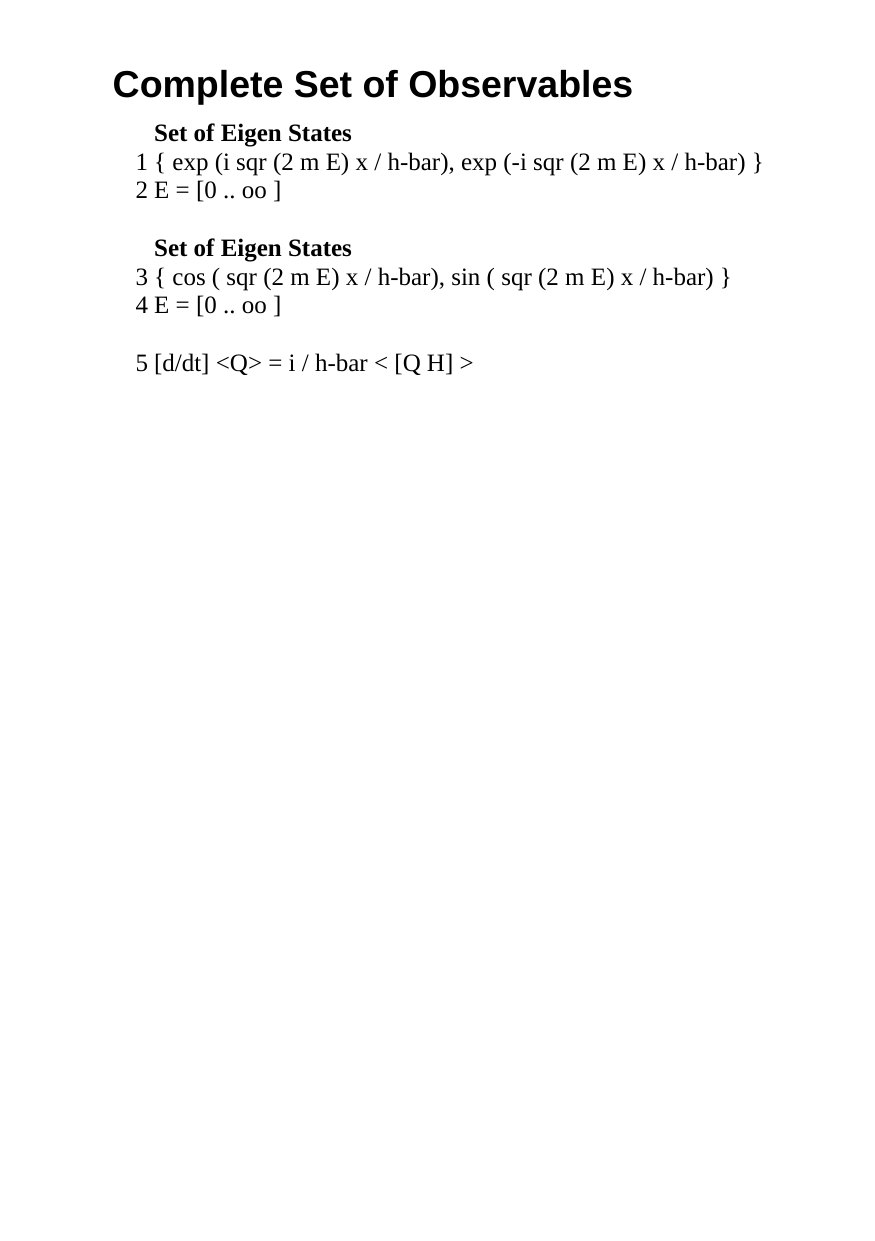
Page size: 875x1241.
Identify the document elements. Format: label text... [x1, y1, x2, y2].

table_cell [151, 204, 809, 233]
table_cell E = [0 .. oo ] [151, 291, 809, 319]
table_cell [151, 377, 809, 406]
table_cell { exp (i sqr (2 m E) x / h-bar), exp (-i sqr (2 m E) x / h-bar) } [151, 147, 809, 176]
table_header [106, 118, 151, 147]
table_cell [106, 377, 151, 406]
table_cell Set of Eigen States [151, 233, 809, 262]
table_header Set of Eigen States [151, 118, 809, 147]
table_cell 3 [106, 262, 151, 291]
table_cell { cos ( sqr (2 m E) x / h-bar), sin ( sqr (2 m E) x / h-bar) } [151, 262, 809, 291]
table_cell [106, 204, 151, 233]
table_cell 5 [106, 348, 151, 377]
table_cell [151, 319, 809, 348]
table_cell [106, 233, 151, 262]
table_cell E = [0 .. oo ] [151, 176, 809, 204]
subtitle Complete Set of Observables [112, 62, 837, 106]
table_cell 4 [106, 291, 151, 319]
table_cell [106, 319, 151, 348]
table_cell 1 [106, 147, 151, 176]
table_cell 2 [106, 176, 151, 204]
table_cell [d/dt] <Q> = i / h-bar < [Q H] > [151, 348, 809, 377]
